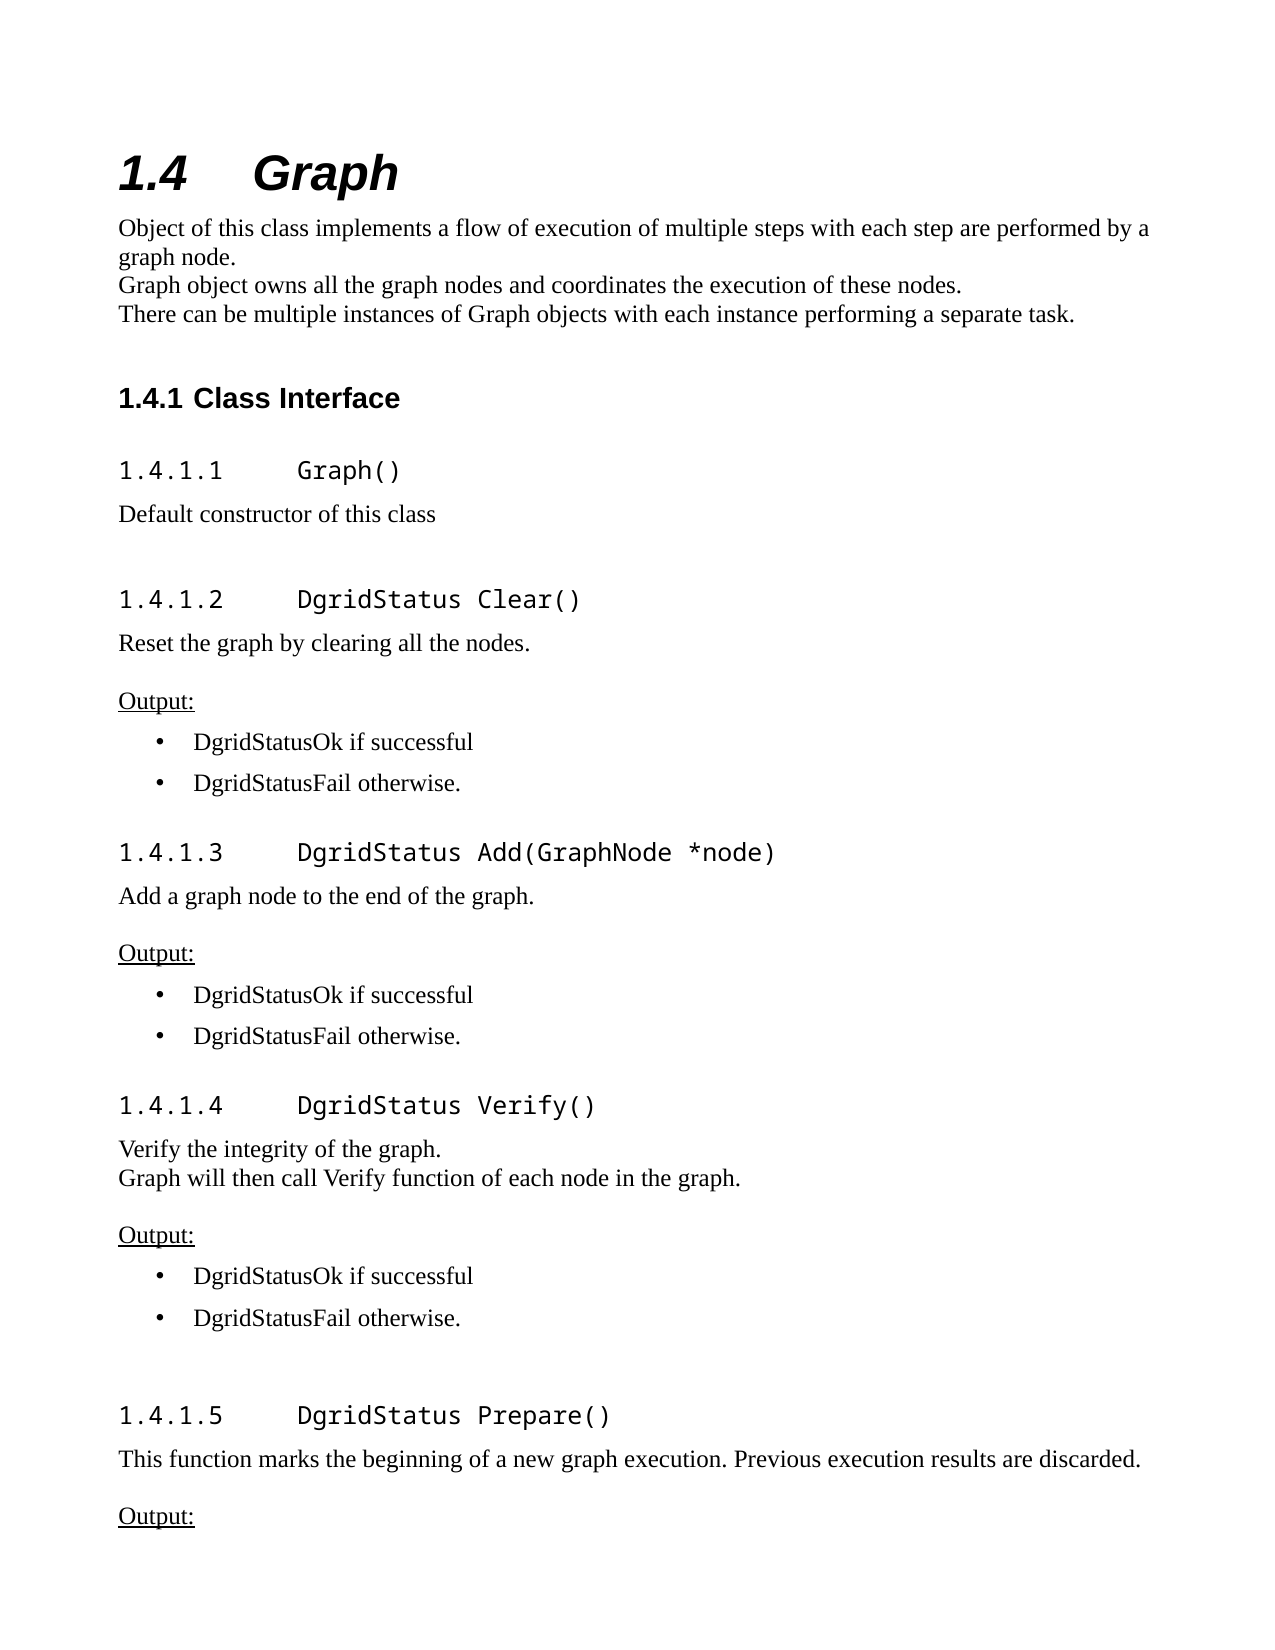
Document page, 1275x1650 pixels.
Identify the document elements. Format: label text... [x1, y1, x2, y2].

subtitle DgridStatus Prepare() [118, 1398, 1157, 1432]
list DgridStatusFail otherwise. [156, 768, 1157, 797]
subtitle DgridStatus Add(GraphNode *node) [118, 834, 1157, 868]
text Add a graph node to the end of the graph. [118, 881, 1157, 910]
text Verify the integrity of the graph. [118, 1134, 1157, 1163]
list DgridStatusOk if successful [156, 1261, 1157, 1290]
subtitle Class Interface [118, 382, 1157, 415]
text Object of this class implements a flow of execution of multiple steps with each step are performed by a graph node. [118, 213, 1157, 271]
text Graph object owns all the graph nodes and coordinates the execution of these nodes. [118, 271, 1157, 299]
subtitle DgridStatus Clear() [118, 582, 1157, 616]
text Output: [118, 938, 1157, 967]
text Reset the graph by clearing all the nodes. [118, 628, 1157, 657]
list DgridStatusOk if successful [156, 980, 1157, 1008]
text Output: [118, 1220, 1157, 1249]
subtitle Graph() [118, 453, 1157, 487]
text This function marks the beginning of a new graph execution. Previous execution results are discarded. [118, 1444, 1157, 1473]
list DgridStatusFail otherwise. [156, 1021, 1157, 1050]
text Output: [118, 1501, 1157, 1530]
text Output: [118, 686, 1157, 714]
subtitle Graph [118, 143, 1157, 201]
text Graph will then call Verify function of each node in the graph. [118, 1163, 1157, 1191]
list DgridStatusOk if successful [156, 727, 1157, 756]
text There can be multiple instances of Graph objects with each instance performing a separate task. [118, 299, 1157, 328]
text Default constructor of this class [118, 499, 1157, 528]
list DgridStatusFail otherwise. [156, 1303, 1157, 1331]
subtitle DgridStatus Verify() [118, 1087, 1157, 1121]
